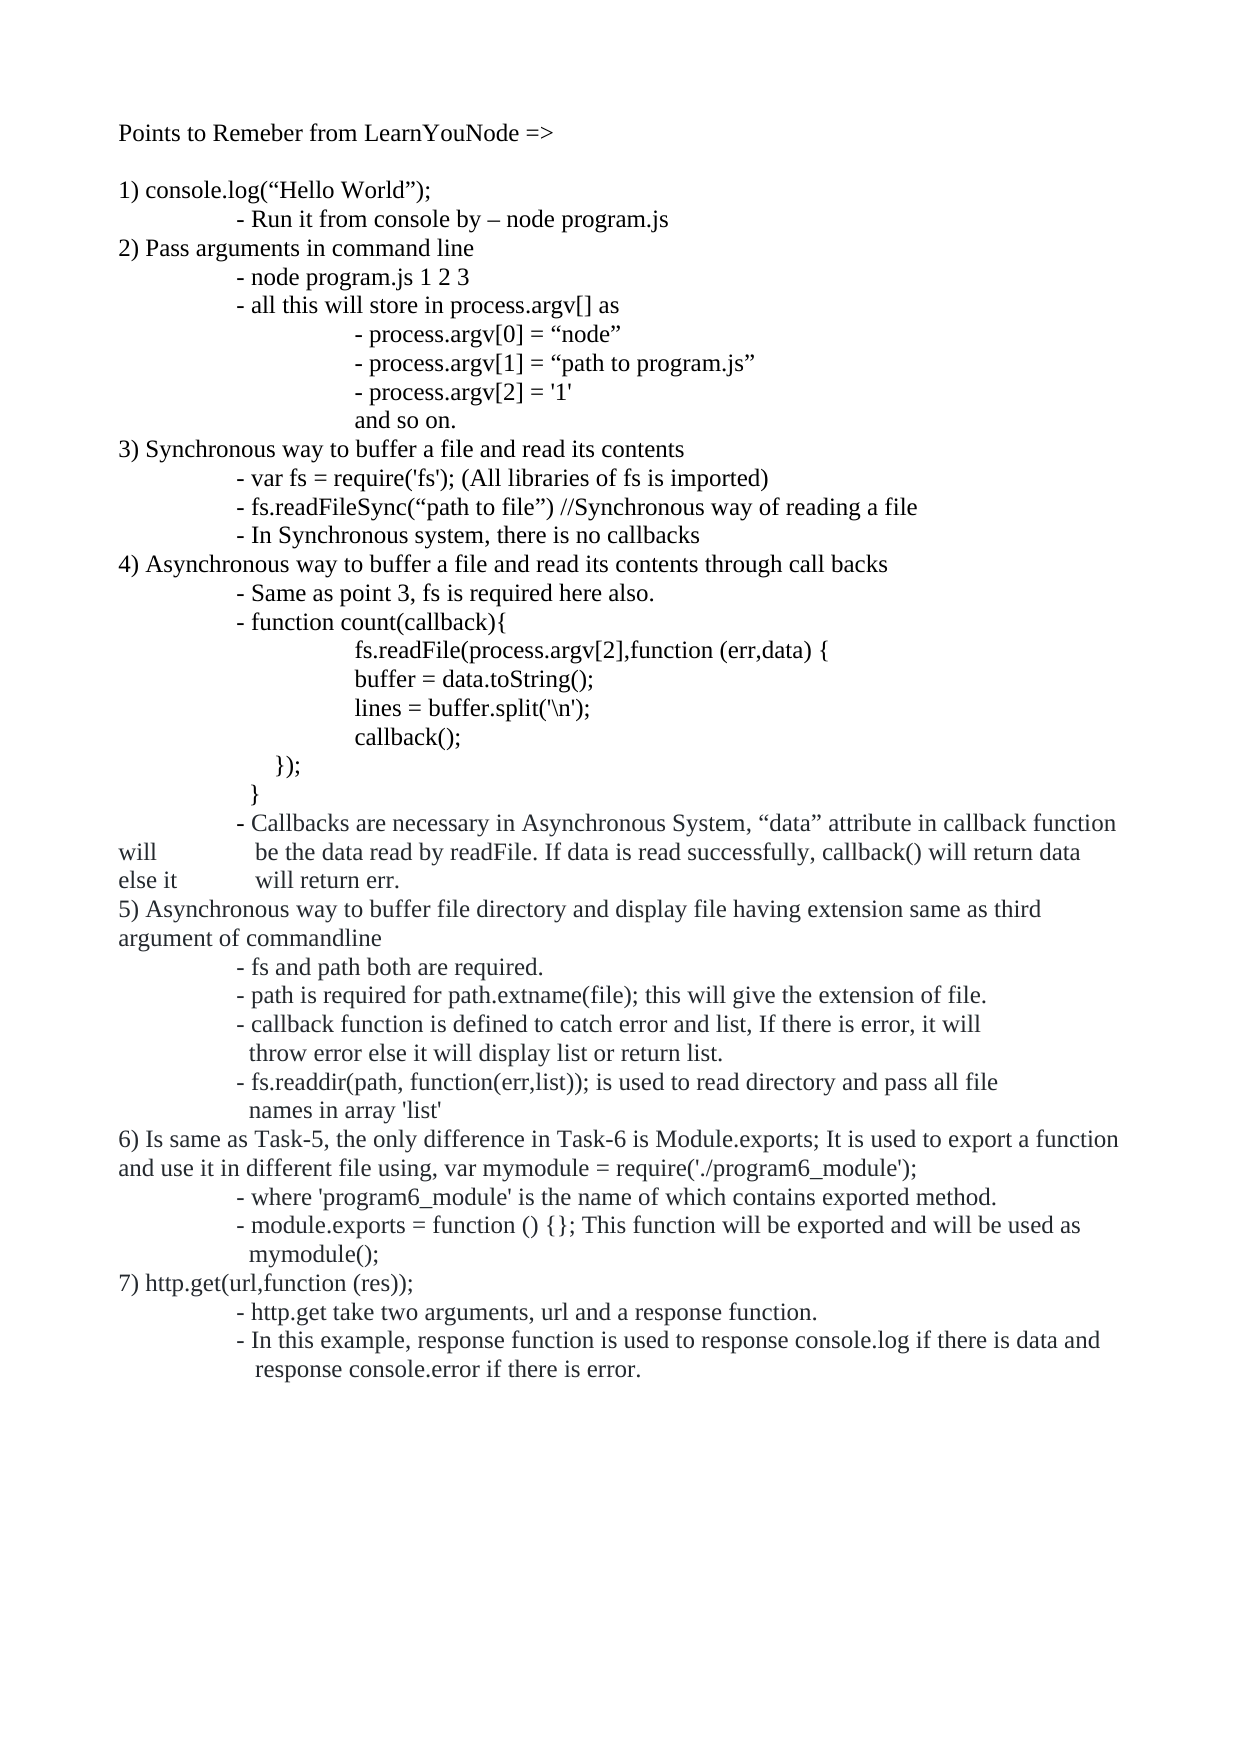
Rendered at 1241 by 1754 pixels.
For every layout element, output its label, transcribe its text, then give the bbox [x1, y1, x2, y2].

text - function count(callback){ [118, 607, 1122, 636]
text callback(); [118, 722, 1122, 751]
text 5) Asynchronous way to buffer file directory and display file having extension same as third argument of commandline - fs and path both are required. [118, 894, 1122, 981]
text Points to Remeber from LearnYouNode => 1) console.log(“Hello World”); - Run it from console by – node program.js 2) Pass arguments in command line - node program.js 1 2 3 - all this will store in process.argv[] as - process.argv[0] = “node” - process.argv[1] = “path to program.js” - process.argv[2] = '1' and so on. [118, 118, 1122, 434]
text response console.error if there is error. [118, 1354, 1122, 1383]
text fs.readFile(process.argv[2],function (err,data) { [118, 636, 1122, 664]
text - path is required for path.extname(file); this will give the extension of file. - callback function is defined to catch error and list, If there is error, it will throw error else it will display list or return list. - fs.readdir(path, function(err,list)); is used to read directory and pass all file names in array 'list' 6) Is same as Task-5, the only difference in Task-6 is Module.exports; It is used to export a function and use it in different file using, var mymodule = require('./program6_module'); - where 'program6_module' is the name of which contains exported method. - module.exports = function () {}; This function will be exported and will be used as mymodule(); [118, 981, 1122, 1268]
text 7) http.get(url,function (res)); - http.get take two arguments, url and a response function. - In this example, response function is used to response console.log if there is data and [118, 1268, 1122, 1354]
text }); [118, 751, 1122, 779]
text } - Callbacks are necessary in Asynchronous System, “data” attribute in callback function will be the data read by readFile. If data is read successfully, callback() will return data else it will return err. [118, 779, 1122, 894]
text lines = buffer.split('\n'); [118, 693, 1122, 722]
text buffer = data.toString(); [118, 664, 1122, 693]
text 3) Synchronous way to buffer a file and read its contents - var fs = require('fs'); (All libraries of fs is imported) - fs.readFileSync(“path to file”) //Synchronous way of reading a file - In Synchronous system, there is no callbacks 4) Asynchronous way to buffer a file and read its contents through call backs - Same as point 3, fs is required here also. [118, 434, 1122, 607]
